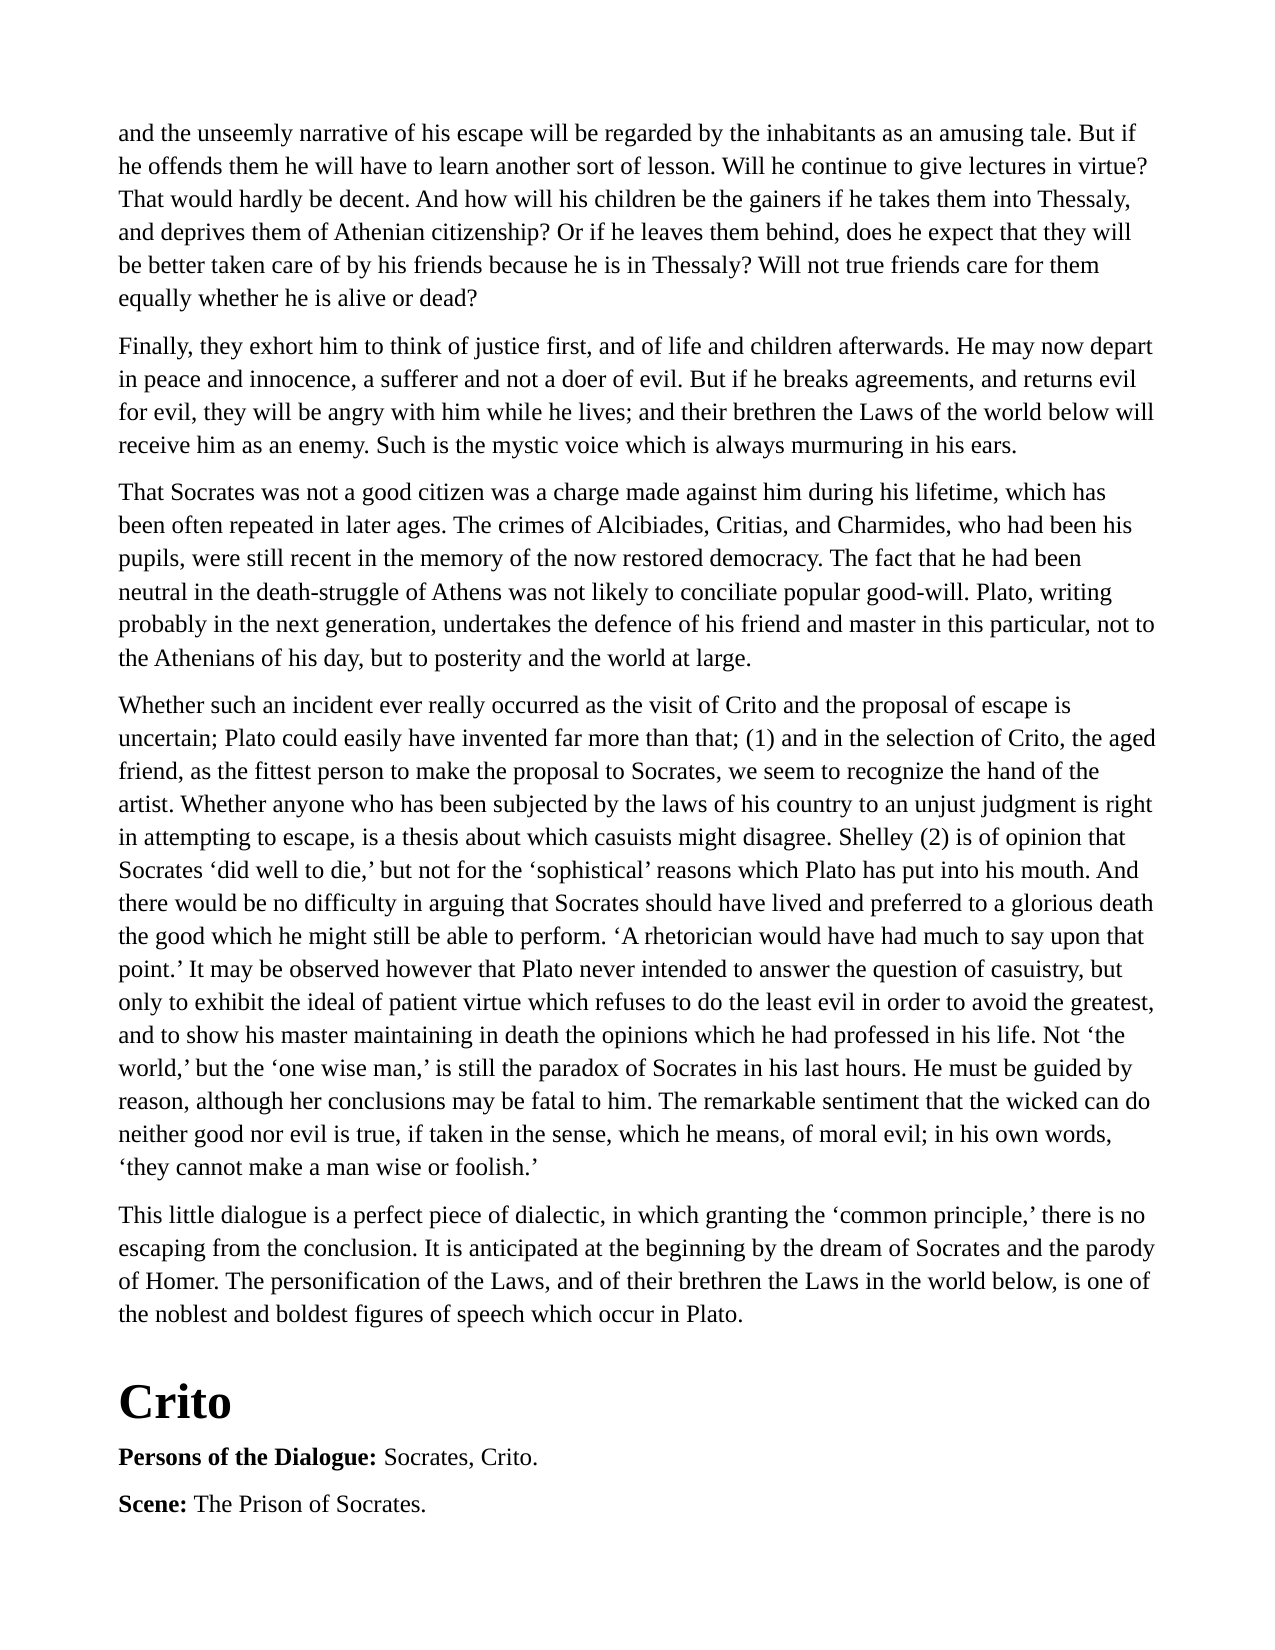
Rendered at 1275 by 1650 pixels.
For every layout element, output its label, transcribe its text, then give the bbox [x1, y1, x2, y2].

text Whether such an incident ever really occurred as the visit of Crito and the proposal of escape is uncertain; Plato could easily have invented far more than that; (1) and in the selection of Crito, the aged friend, as the fittest person to make the proposal to Socrates, we seem to recognize the hand of the artist. Whether anyone who has been subjected by the laws of his country to an unjust judgment is right in attempting to escape, is a thesis about which casuists might disagree. Shelley (2) is of opinion that Socrates ‘did well to die,’ but not for the ‘sophistical’ reasons which Plato has put into his mouth. And there would be no difficulty in arguing that Socrates should have lived and preferred to a glorious death the good which he might still be able to perform. ‘A rhetorician would have had much to say upon that point.’ It may be observed however that Plato never intended to answer the question of casuistry, but only to exhibit the ideal of patient virtue which refuses to do the least evil in order to avoid the greatest, and to show his master maintaining in death the opinions which he had professed in his life. Not ‘the world,’ but the ‘one wise man,’ is still the paradox of Socrates in his last hours. He must be guided by reason, although her conclusions may be fatal to him. The remarkable sentiment that the wicked can do neither good nor evil is true, if taken in the sense, which he means, of moral evil; in his own words, ‘they cannot make a man wise or foolish.’ [118, 690, 1157, 1181]
subtitle Crito [118, 1372, 1157, 1429]
text That Socrates was not a good citizen was a charge made against him during his lifetime, which has been often repeated in later ages. The crimes of Alcibiades, Critias, and Charmides, who had been his pupils, were still recent in the memory of the now restored democracy. The fact that he had been neutral in the death-struggle of Athens was not likely to conciliate popular good-will. Plato, writing probably in the next generation, undertakes the defence of his friend and master in this particular, not to the Athenians of his day, but to posterity and the world at large. [118, 477, 1157, 671]
text Scene: The Prison of Socrates. [118, 1489, 1157, 1518]
text Persons of the Dialogue: Socrates, Crito. [118, 1442, 1157, 1471]
text This little dialogue is a perfect piece of dialectic, in which granting the ‘common principle,’ there is no escaping from the conclusion. It is anticipated at the beginning by the dream of Socrates and the parody of Homer. The personification of the Laws, and of their brethren the Laws in the world below, is one of the noblest and boldest figures of speech which occur in Plato. [118, 1200, 1157, 1328]
text and the unseemly narrative of his escape will be regarded by the inhabitants as an amusing tale. But if he offends them he will have to learn another sort of lesson. Will he continue to give lectures in virtue? That would hardly be decent. And how will his children be the gainers if he takes them into Thessaly, and deprives them of Athenian citizenship? Or if he leaves them behind, does he expect that they will be better taken care of by his friends because he is in Thessaly? Will not true friends care for them equally whether he is alive or dead? [118, 118, 1157, 312]
text Finally, they exhort him to think of justice first, and of life and children afterwards. He may now depart in peace and innocence, a sufferer and not a doer of evil. But if he breaks agreements, and returns evil for evil, they will be angry with him while he lives; and their brethren the Laws of the world below will receive him as an enemy. Such is the mystic voice which is always murmuring in his ears. [118, 331, 1157, 459]
